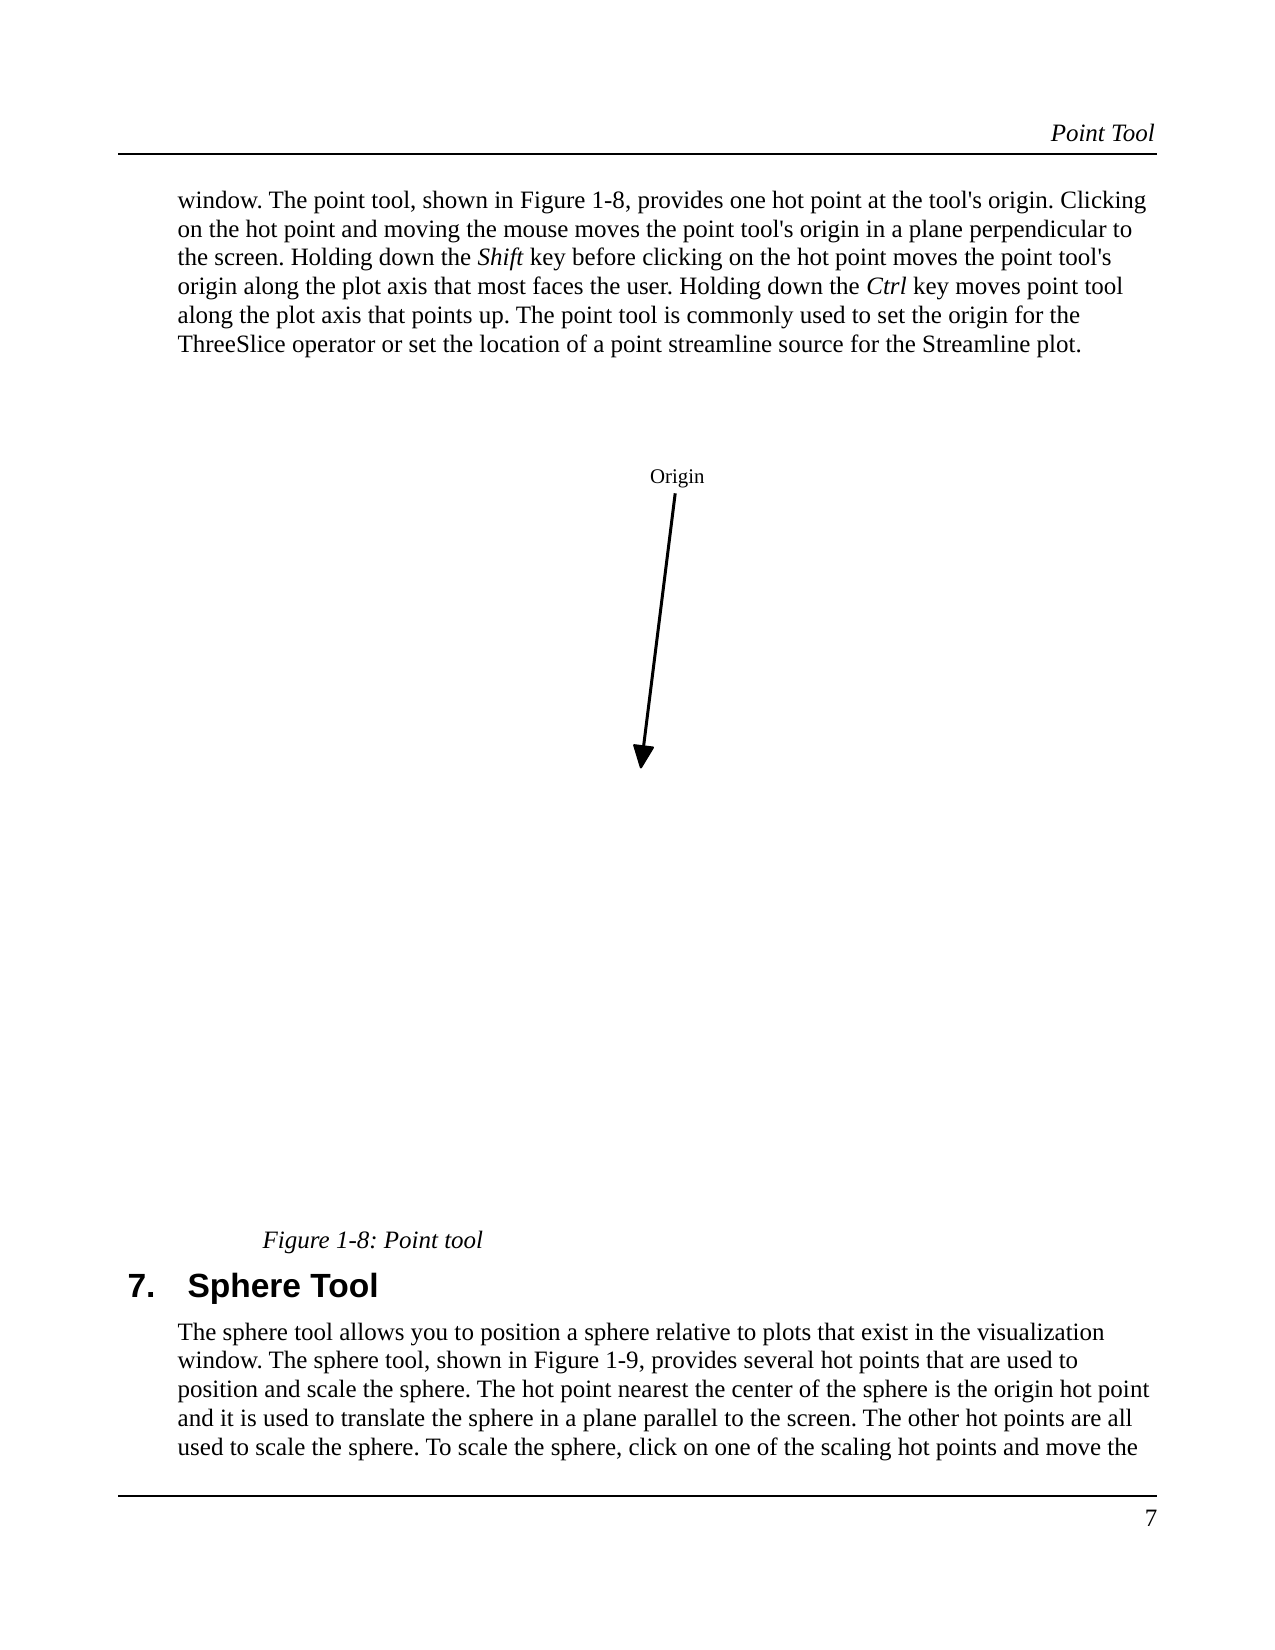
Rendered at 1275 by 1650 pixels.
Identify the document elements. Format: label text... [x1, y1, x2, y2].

subtitle Sphere Tool [118, 409, 1157, 1304]
text The sphere tool allows you to position a sphere relative to plots that exist in the visualization window. The sphere tool, shown in Figure 1-9, provides several hot points that are used to position and scale the sphere. The hot point nearest the center of the sphere is the origin hot point and it is used to translate the sphere in a plane parallel to the screen. The other hot points are all used to scale the sphere. To scale the sphere, click on one of the scaling hot points and move the [177, 1317, 1157, 1461]
text window. The point tool, shown in Figure 1-8, provides one hot point at the tool's origin. Clicking on the hot point and moving the mouse moves the point tool's origin in a plane perpendicular to the screen. Holding down the Shift key before clicking on the hot point moves the point tool's origin along the plot axis that most faces the user. Holding down the Ctrl key moves point tool along the plot axis that points up. The point tool is commonly used to set the origin for the ThreeSlice operator or set the location of a point streamline source for the Streamline plot. [177, 185, 1157, 357]
text Figure 1-8: Point tool [262, 1225, 1012, 1254]
